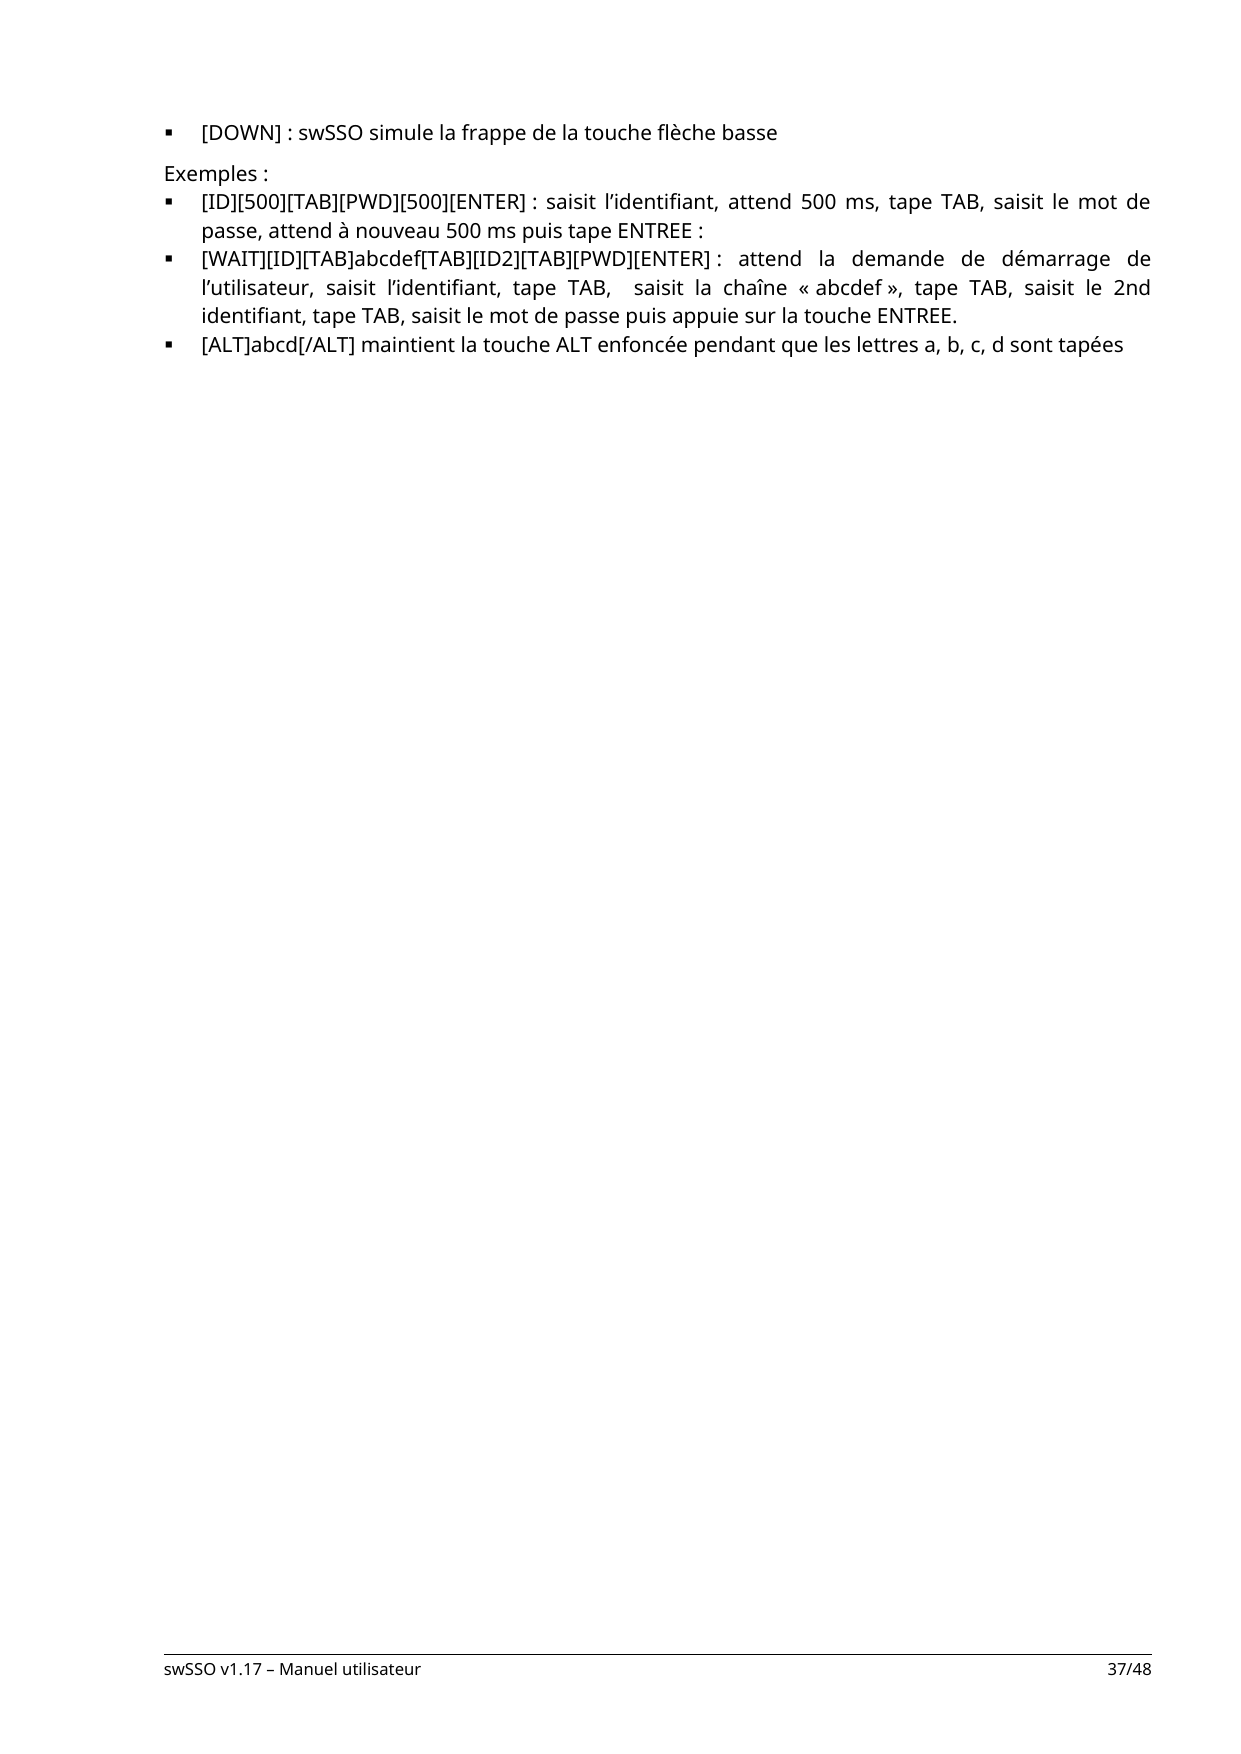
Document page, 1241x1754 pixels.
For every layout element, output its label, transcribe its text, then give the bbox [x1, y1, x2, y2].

list [ID][500][TAB][PWD][500][ENTER] : saisit l’identifiant, attend 500 ms, tape TAB, saisit le mot de passe, attend à nouveau 500 ms puis tape ENTREE : [164, 187, 1152, 244]
list [DOWN] : swSSO simule la frappe de la touche flèche basse [164, 118, 1152, 147]
list [WAIT][ID][TAB]abcdef[TAB][ID2][TAB][PWD][ENTER] : attend la demande de démarrage de l’utilisateur, saisit l’identifiant, tape TAB, saisit la chaîne « abcdef », tape TAB, saisit le 2nd identifiant, tape TAB, saisit le mot de passe puis appuie sur la touche ENTREE. [164, 244, 1152, 330]
text Exemples : [164, 159, 1152, 187]
list [ALT]abcd[/ALT] maintient la touche ALT enfoncée pendant que les lettres a, b, c, d sont tapées [164, 330, 1152, 358]
